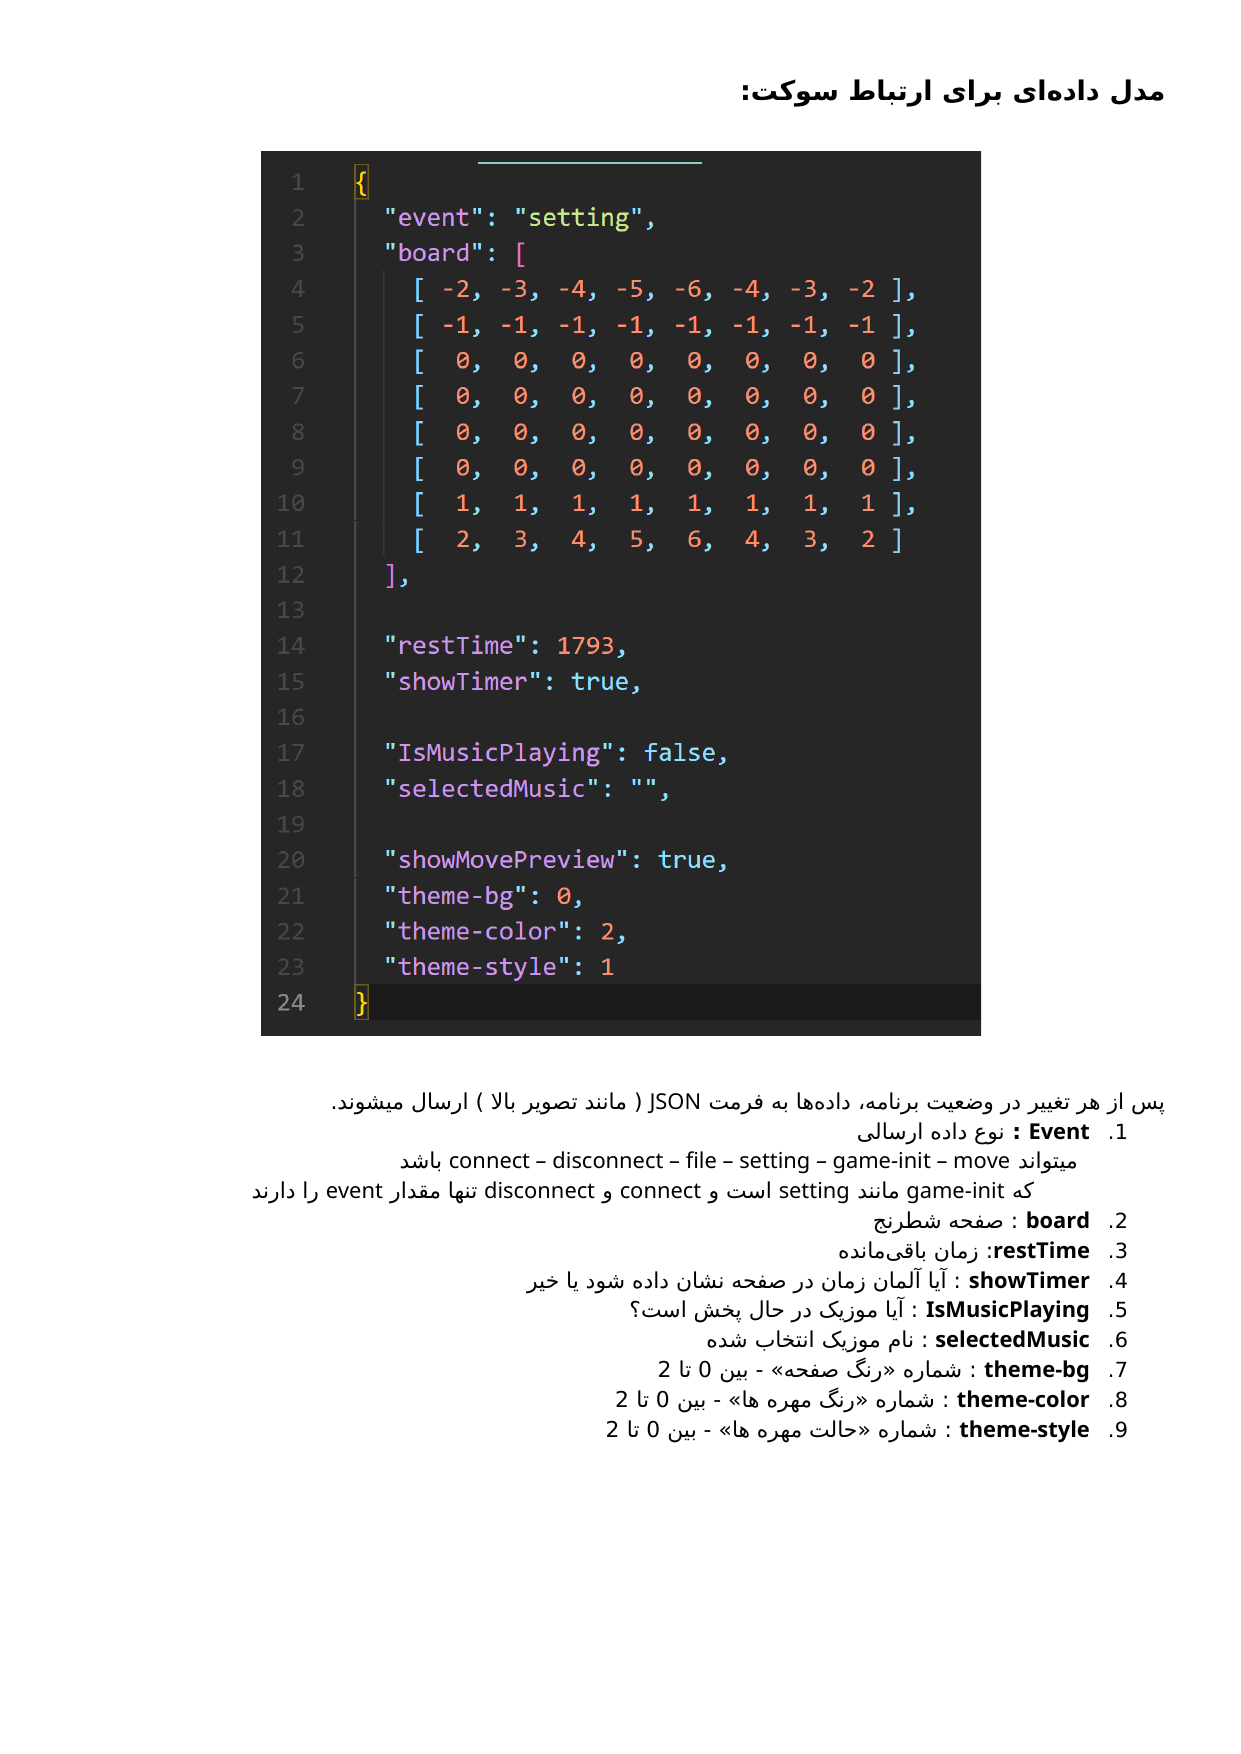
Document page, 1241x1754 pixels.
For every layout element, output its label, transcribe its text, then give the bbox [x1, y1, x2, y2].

list board : صفحه شطرنج [75, 1205, 1128, 1235]
list restTime: زمان باقی‌مانده [75, 1235, 1128, 1265]
list selectedMusic : نام موزیک انتخاب شده [75, 1324, 1128, 1354]
list Event : نوع داده ارسالی [75, 1116, 1128, 1146]
text که game-init مانند setting است و connect و disconnect تنها مقدار event را دارند [75, 1175, 1165, 1205]
picture [261, 151, 982, 1036]
list theme-color : شماره «رنگ مهره ها» - بین 0 تا 2 [75, 1384, 1128, 1414]
list theme-style : شماره «حالت مهره ها» - بین 0 تا 2 [75, 1414, 1128, 1443]
list showTimer : آیا آلمان زمان در صفحه نشان داده شود یا خیر [75, 1265, 1128, 1294]
list IsMusicPlaying : آیا موزیک در حال پخش است؟ [75, 1294, 1128, 1324]
text پس از هر تغییر در وضعیت برنامه، داده‌ها به فرمت JSON ( مانند تصویر بالا ) ارسال میشوند. [75, 1086, 1165, 1116]
text مدل داده‌ای برای ارتباط سوکت: [75, 75, 1165, 107]
list theme-bg : شماره «رنگ صفحه» - بین 0 تا 2 [75, 1354, 1128, 1384]
text میتواند connect – disconnect – file – setting – game-init – move باشد [75, 1146, 1165, 1175]
